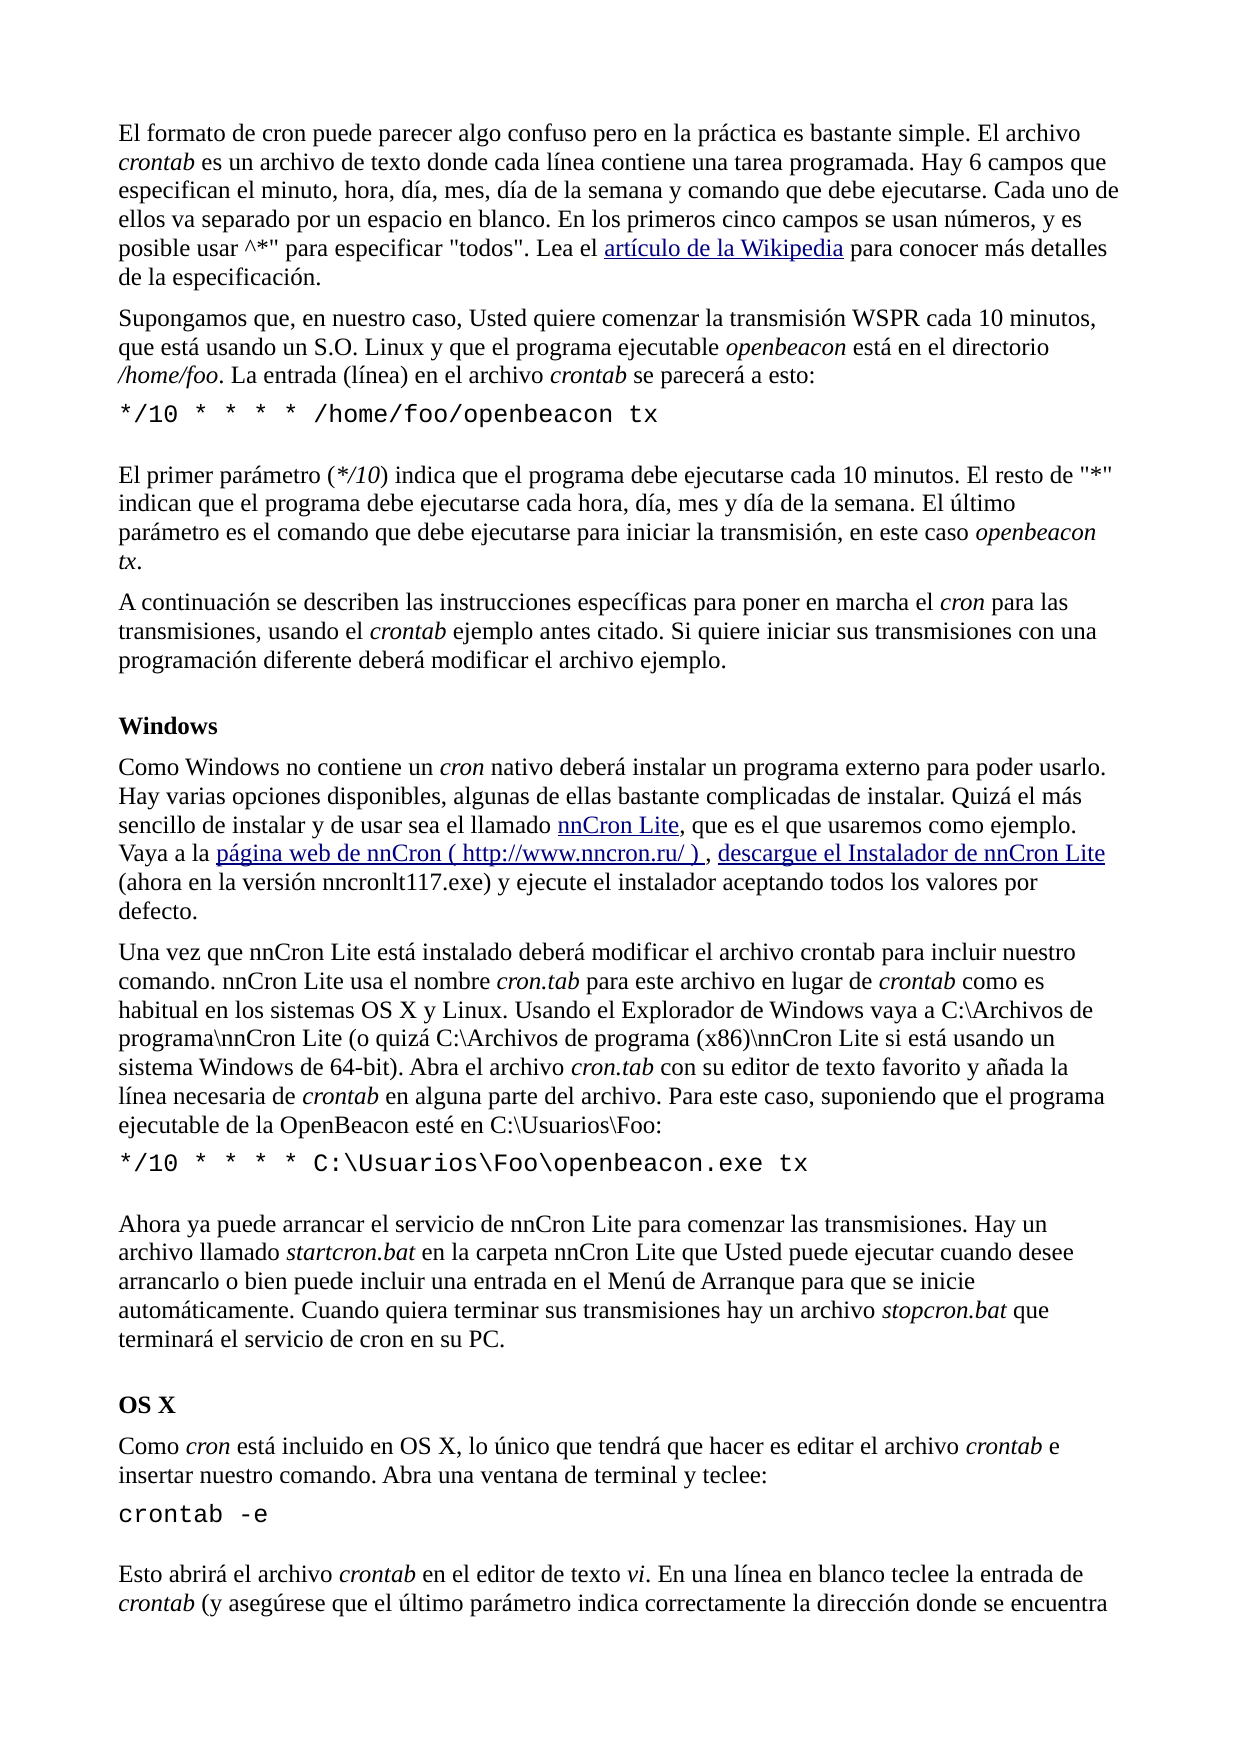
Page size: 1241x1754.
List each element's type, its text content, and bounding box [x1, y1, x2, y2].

text Ahora ya puede arrancar el servicio de nnCron Lite para comenzar las transmisiones. Hay un archivo llamado startcron.bat en la carpeta nnCron Lite que Usted puede ejecutar cuando desee arrancarlo o bien puede incluir una entrada en el Menú de Arranque para que se inicie automáticamente. Cuando quiera terminar sus transmisiones hay un archivo stopcron.bat que terminará el servicio de cron en su PC. [118, 1209, 1122, 1352]
text Como Windows no contiene un cron nativo deberá instalar un programa externo para poder usarlo. Hay varias opciones disponibles, algunas de ellas bastante complicadas de instalar. Quizá el más sencillo de instalar y de usar sea el llamado nnCron Lite, que es el que usaremos como ejemplo. Vaya a la página web de nnCron ( http://www.nncron.ru/ ) , descargue el Instalador de nnCron Lite (ahora en la versión nncronlt117.exe) y ejecute el instalador aceptando todos los valores por defecto. [118, 752, 1122, 925]
text crontab -e [118, 1501, 1122, 1529]
text Esto abrirá el archivo crontab en el editor de texto vi. En una línea en blanco teclee la entrada de crontab (y asegúrese que el último parámetro indica correctamente la dirección donde se encuentra [118, 1559, 1122, 1617]
text Una vez que nnCron Lite está instalado deberá modificar el archivo crontab para incluir nuestro comando. nnCron Lite usa el nombre cron.tab para este archivo en lugar de crontab como es habitual en los sistemas OS X y Linux. Usando el Explorador de Windows vaya a C:\Archivos de programa\nnCron Lite (o quizá C:\Archivos de programa (x86)\nnCron Lite si está usando un sistema Windows de 64-bit). Abra el archivo cron.tab con su editor de texto favorito y añada la línea necesaria de crontab en alguna parte del archivo. Para este caso, suponiendo que el programa ejecutable de la OpenBeacon esté en C:\Usuarios\Foo: [118, 937, 1122, 1138]
text El primer parámetro (*/10) indica que el programa debe ejecutarse cada 10 minutos. El resto de "*" indican que el programa debe ejecutarse cada hora, día, mes y día de la semana. El último parámetro es el comando que debe ejecutarse para iniciar la transmisión, en este caso openbeacon tx. [118, 460, 1122, 575]
text */10 * * * * C:\Usuarios\Foo\openbeacon.exe tx [118, 1151, 1122, 1179]
text Supongamos que, en nuestro caso, Usted quiere comenzar la transmisión WSPR cada 10 minutos, que está usando un S.O. Linux y que el programa ejecutable openbeacon está en el directorio /home/foo. La entrada (línea) en el archivo crontab se parecerá a esto: [118, 303, 1122, 389]
subtitle OS X [118, 1390, 1122, 1419]
text Como cron está incluido en OS X, lo único que tendrá que hacer es editar el archivo crontab e insertar nuestro comando. Abra una ventana de terminal y teclee: [118, 1431, 1122, 1489]
subtitle Windows [118, 711, 1122, 740]
text A continuación se describen las instrucciones específicas para poner en marcha el cron para las transmisiones, usando el crontab ejemplo antes citado. Si quiere iniciar sus transmisiones con una programación diferente deberá modificar el archivo ejemplo. [118, 587, 1122, 673]
text El formato de cron puede parecer algo confuso pero en la práctica es bastante simple. El archivo crontab es un archivo de texto donde cada línea contiene una tarea programada. Hay 6 campos que especifican el minuto, hora, día, mes, día de la semana y comando que debe ejecutarse. Cada uno de ellos va separado por un espacio en blanco. En los primeros cinco campos se usan números, y es posible usar ^*" para especificar "todos". Lea el artículo de la Wikipedia para conocer más detalles de la especificación. [118, 118, 1122, 291]
text */10 * * * * /home/foo/openbeacon tx [118, 402, 1122, 430]
